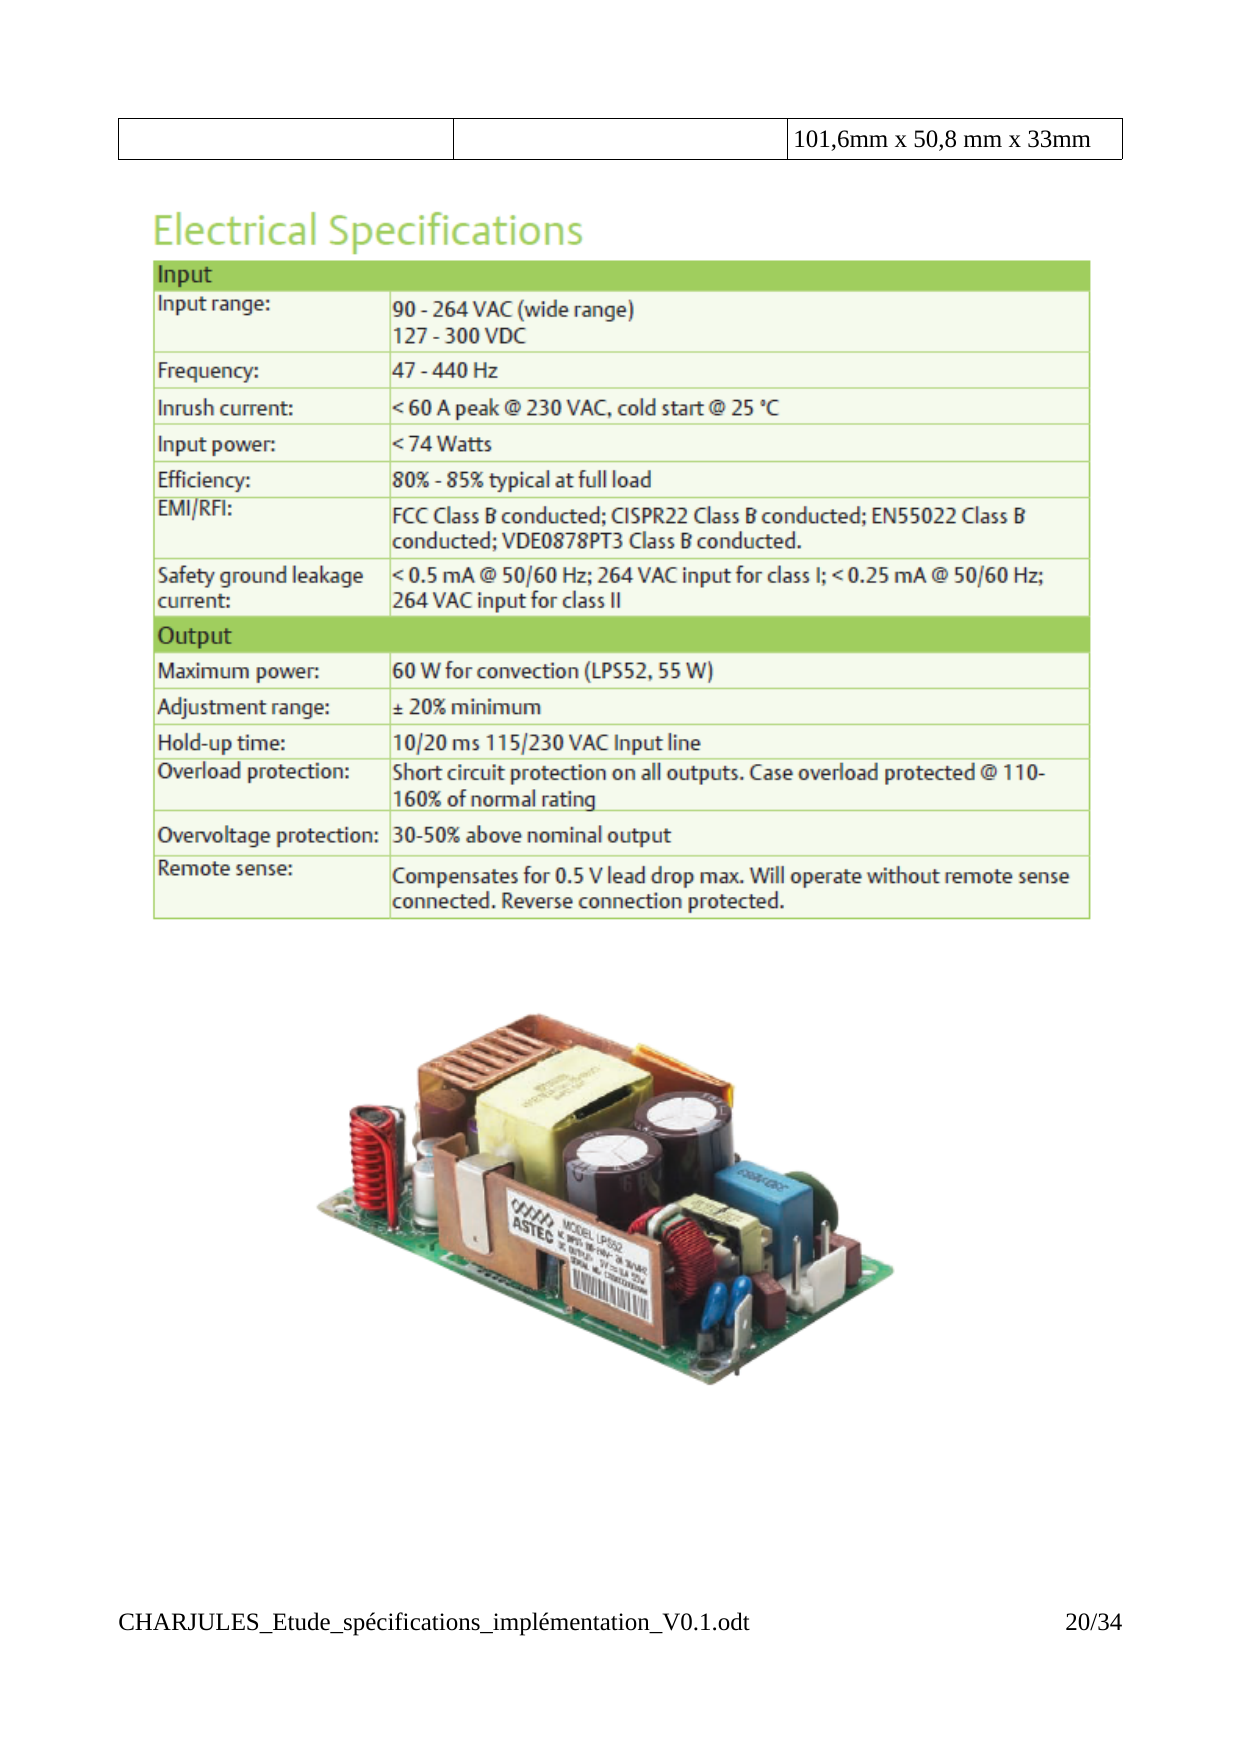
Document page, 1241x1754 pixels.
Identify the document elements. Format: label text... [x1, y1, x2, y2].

picture [292, 983, 948, 1415]
table_cell [454, 119, 787, 158]
table_cell [119, 119, 453, 158]
picture [130, 206, 1110, 932]
table_cell 101,6mm x 50,8 mm x 33mm [788, 119, 1122, 158]
